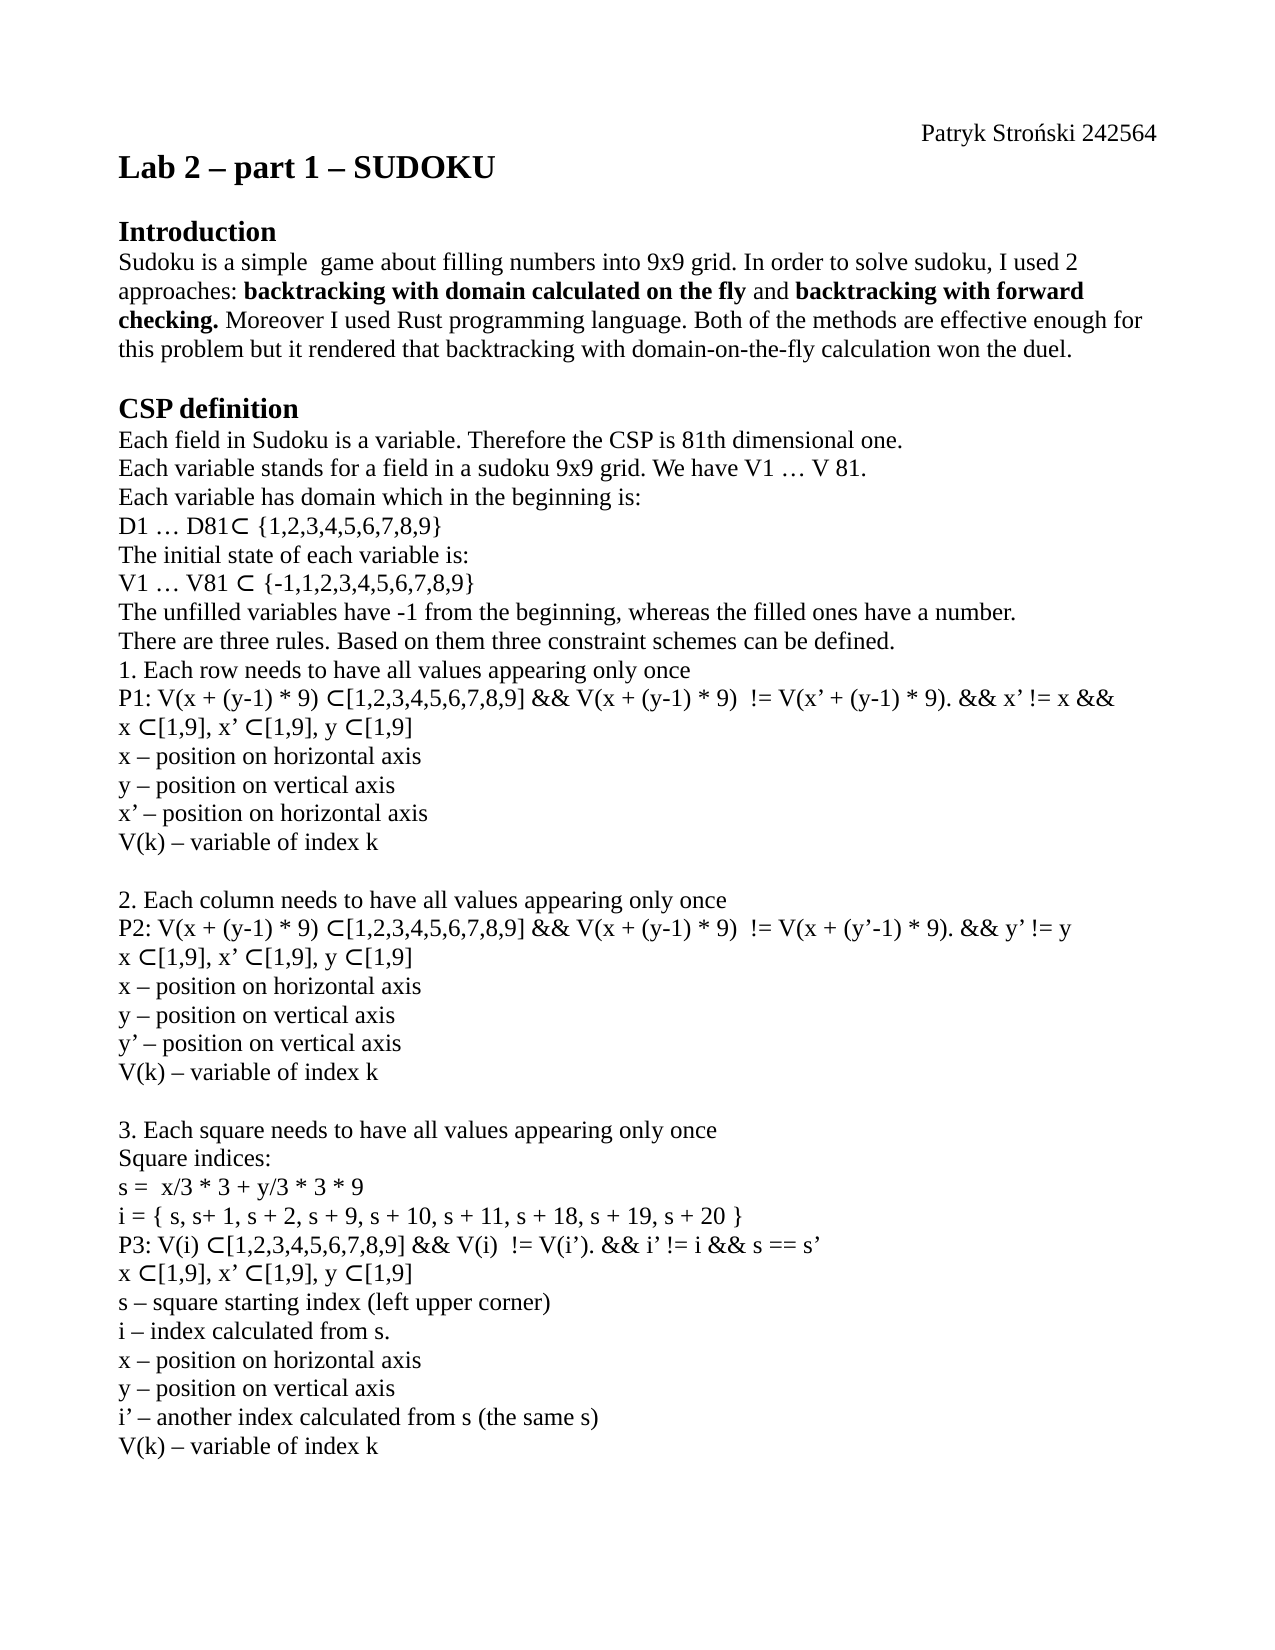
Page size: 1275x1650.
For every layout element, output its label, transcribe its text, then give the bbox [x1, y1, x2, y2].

text x’ – position on horizontal axis [118, 798, 1157, 827]
text y’ – position on vertical axis [118, 1028, 1157, 1057]
text V(k) – variable of index k [118, 827, 1157, 856]
text D1 … D81⊂ {1,2,3,4,5,6,7,8,9} [118, 511, 1157, 540]
text Lab 2 – part 1 – SUDOKU [118, 147, 1157, 185]
text V(k) – variable of index k [118, 1057, 1157, 1086]
text i – index calculated from s. [118, 1316, 1157, 1345]
text V(k) – variable of index k [118, 1431, 1157, 1460]
text y – position on vertical axis [118, 1373, 1157, 1402]
text Each field in Sudoku is a variable. Therefore the CSP is 81th dimensional one. [118, 425, 1157, 453]
text x ⊂[1,9], x’ ⊂[1,9], y ⊂[1,9] [118, 942, 1157, 971]
text Patryk Stroński 242564 [118, 118, 1157, 147]
text y – position on vertical axis [118, 770, 1157, 798]
text i’ – another index calculated from s (the same s) [118, 1402, 1157, 1431]
text Introduction [118, 214, 1157, 247]
text P1: V(x + (y-1) * 9) ⊂[1,2,3,4,5,6,7,8,9] && V(x + (y-1) * 9) != V(x’ + (y-1) * 9). && x’ != x && [118, 683, 1157, 712]
text x – position on horizontal axis [118, 971, 1157, 1000]
text 3. Each square needs to have all values appearing only once [118, 1115, 1157, 1143]
text The initial state of each variable is: [118, 540, 1157, 568]
text P3: V(i) ⊂[1,2,3,4,5,6,7,8,9] && V(i) != V(i’). && i’ != i && s == s’ [118, 1230, 1157, 1258]
text s = x/3 * 3 + y/3 * 3 * 9 [118, 1172, 1157, 1201]
text Each variable has domain which in the beginning is: [118, 482, 1157, 511]
text There are three rules. Based on them three constraint schemes can be defined. [118, 626, 1157, 655]
text Square indices: [118, 1143, 1157, 1172]
text y – position on vertical axis [118, 1000, 1157, 1028]
text i = { s, s+ 1, s + 2, s + 9, s + 10, s + 11, s + 18, s + 19, s + 20 } [118, 1201, 1157, 1230]
text 1. Each row needs to have all values appearing only once [118, 655, 1157, 683]
text V1 … V81 ⊂ {-1,1,2,3,4,5,6,7,8,9} [118, 568, 1157, 597]
text 2. Each column needs to have all values appearing only once [118, 885, 1157, 913]
text Each variable stands for a field in a sudoku 9x9 grid. We have V1 … V 81. [118, 453, 1157, 482]
text x ⊂[1,9], x’ ⊂[1,9], y ⊂[1,9] [118, 712, 1157, 741]
text s – square starting index (left upper corner) [118, 1287, 1157, 1316]
text The unfilled variables have -1 from the beginning, whereas the filled ones have a number. [118, 597, 1157, 626]
text x – position on horizontal axis [118, 1345, 1157, 1373]
text CSP definition [118, 391, 1157, 425]
text x – position on horizontal axis [118, 741, 1157, 770]
text x ⊂[1,9], x’ ⊂[1,9], y ⊂[1,9] [118, 1258, 1157, 1287]
text P2: V(x + (y-1) * 9) ⊂[1,2,3,4,5,6,7,8,9] && V(x + (y-1) * 9) != V(x + (y’-1) * 9). && y’ != y [118, 913, 1157, 942]
text Sudoku is a simple game about filling numbers into 9x9 grid. In order to solve sudoku, I used 2 approaches: backtracking with domain calculated on the fly and backtracking with forward checking. Moreover I used Rust programming language. Both of the methods are effective enough for this problem but it rendered that backtracking with domain-on-the-fly calculation won the duel. [118, 247, 1157, 362]
